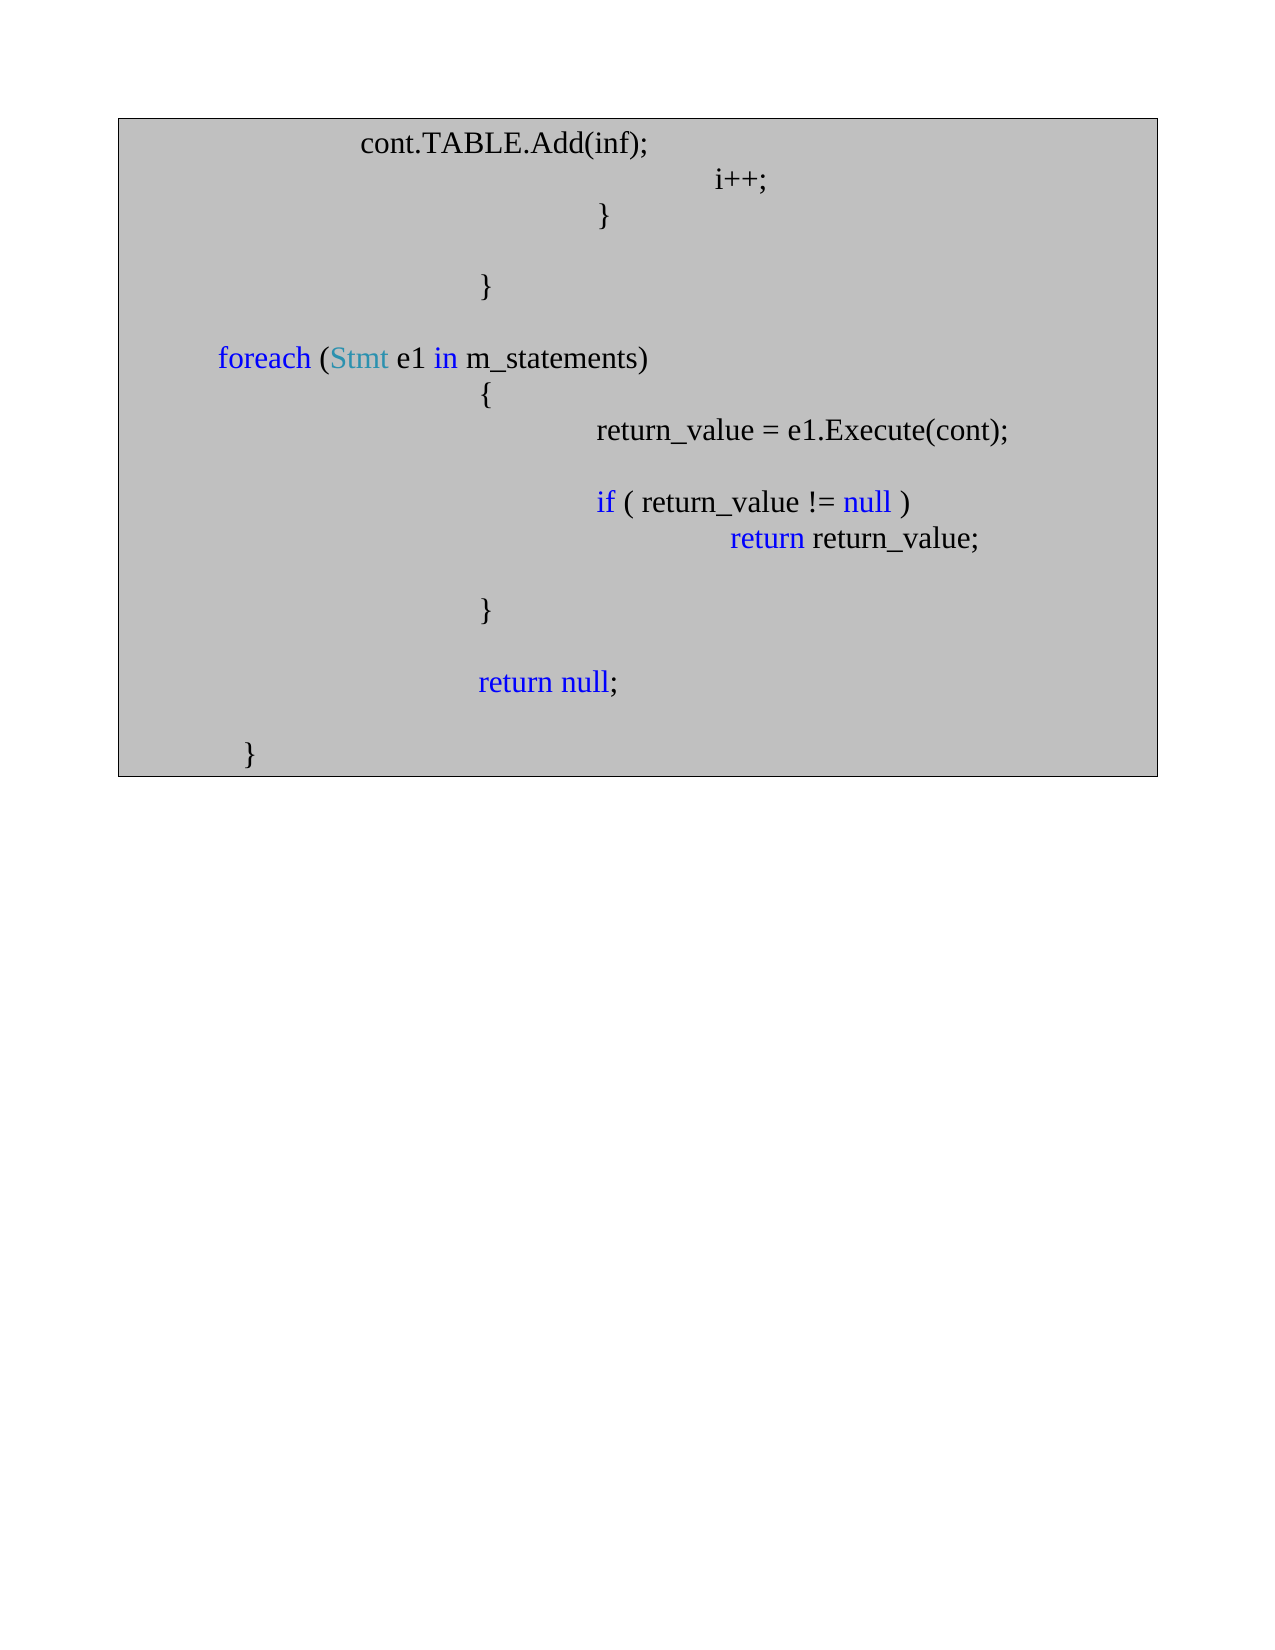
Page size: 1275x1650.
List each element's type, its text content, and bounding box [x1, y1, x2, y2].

table_header cont.TABLE.Add(inf); i++; } } foreach (Stmt e1 in m_statements) { return_value = e1.Execute(cont); if ( return_value != null ) return return_value; } return null; } [119, 119, 1157, 776]
